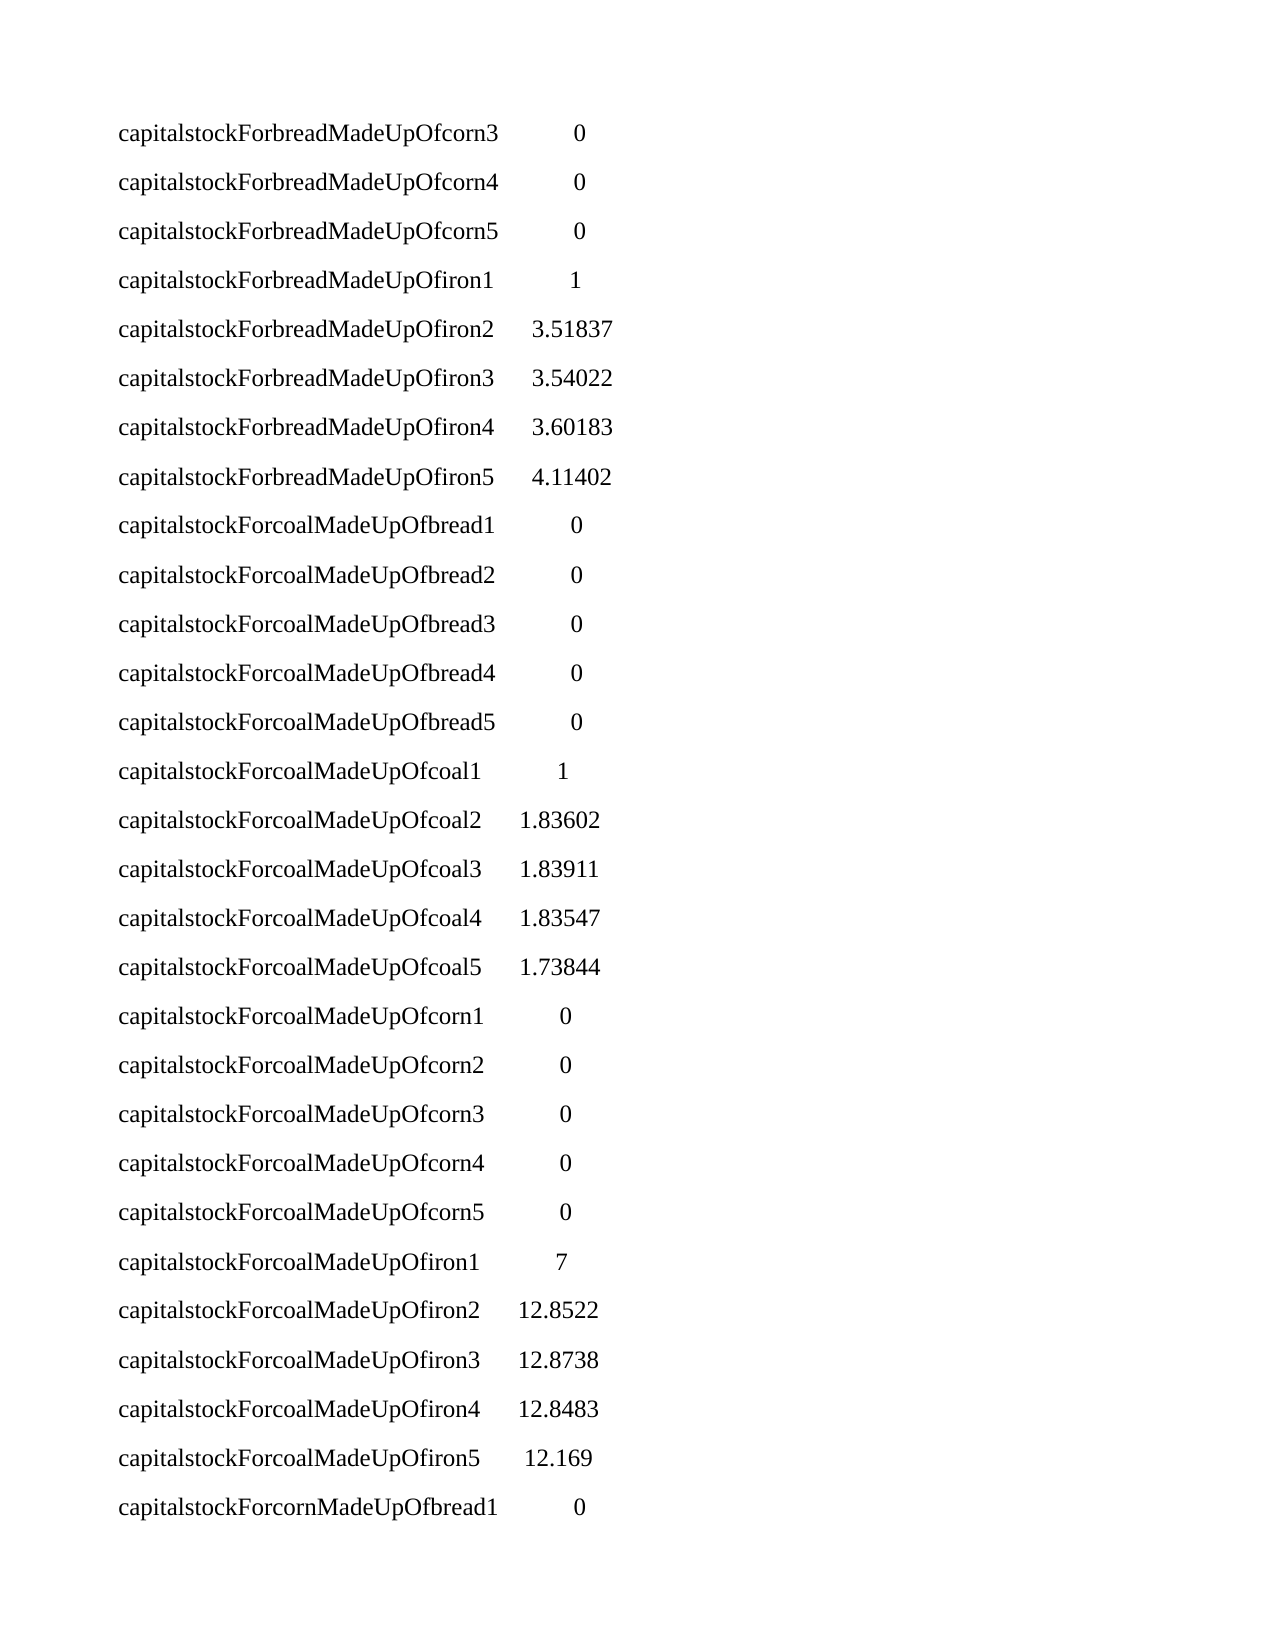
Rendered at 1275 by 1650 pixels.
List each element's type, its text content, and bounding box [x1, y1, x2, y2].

text capitalstockForcoalMadeUpOfiron5 12.169 [118, 1443, 1157, 1472]
text capitalstockForcoalMadeUpOfiron2 12.8522 [118, 1296, 1157, 1324]
text capitalstockForbreadMadeUpOfiron1 1 [118, 265, 1157, 294]
text capitalstockForcoalMadeUpOfbread3 0 [118, 609, 1157, 637]
text capitalstockForbreadMadeUpOfcorn3 0 [118, 118, 1157, 147]
text capitalstockForcoalMadeUpOfiron4 12.8483 [118, 1394, 1157, 1422]
text capitalstockForbreadMadeUpOfiron5 4.11402 [118, 462, 1157, 490]
text capitalstockForcoalMadeUpOfbread2 0 [118, 560, 1157, 588]
text capitalstockForcornMadeUpOfbread1 0 [118, 1492, 1157, 1521]
text capitalstockForcoalMadeUpOfiron1 7 [118, 1247, 1157, 1275]
text capitalstockForcoalMadeUpOfcorn4 0 [118, 1148, 1157, 1177]
text capitalstockForbreadMadeUpOfcorn4 0 [118, 167, 1157, 196]
text capitalstockForcoalMadeUpOfcorn2 0 [118, 1050, 1157, 1079]
text capitalstockForcoalMadeUpOfcoal2 1.83602 [118, 805, 1157, 834]
text capitalstockForcoalMadeUpOfcorn5 0 [118, 1197, 1157, 1226]
text capitalstockForcoalMadeUpOfiron3 12.8738 [118, 1345, 1157, 1373]
text capitalstockForcoalMadeUpOfcoal3 1.83911 [118, 854, 1157, 883]
text capitalstockForbreadMadeUpOfiron4 3.60183 [118, 412, 1157, 441]
text capitalstockForcoalMadeUpOfcoal4 1.83547 [118, 903, 1157, 932]
text capitalstockForcoalMadeUpOfbread4 0 [118, 658, 1157, 687]
text capitalstockForbreadMadeUpOfcorn5 0 [118, 216, 1157, 245]
text capitalstockForcoalMadeUpOfcoal5 1.73844 [118, 952, 1157, 981]
text capitalstockForbreadMadeUpOfiron2 3.51837 [118, 314, 1157, 343]
text capitalstockForbreadMadeUpOfiron3 3.54022 [118, 363, 1157, 392]
text capitalstockForcoalMadeUpOfcorn3 0 [118, 1099, 1157, 1128]
text capitalstockForcoalMadeUpOfcoal1 1 [118, 756, 1157, 785]
text capitalstockForcoalMadeUpOfcorn1 0 [118, 1001, 1157, 1030]
text capitalstockForcoalMadeUpOfbread5 0 [118, 707, 1157, 736]
text capitalstockForcoalMadeUpOfbread1 0 [118, 511, 1157, 539]
